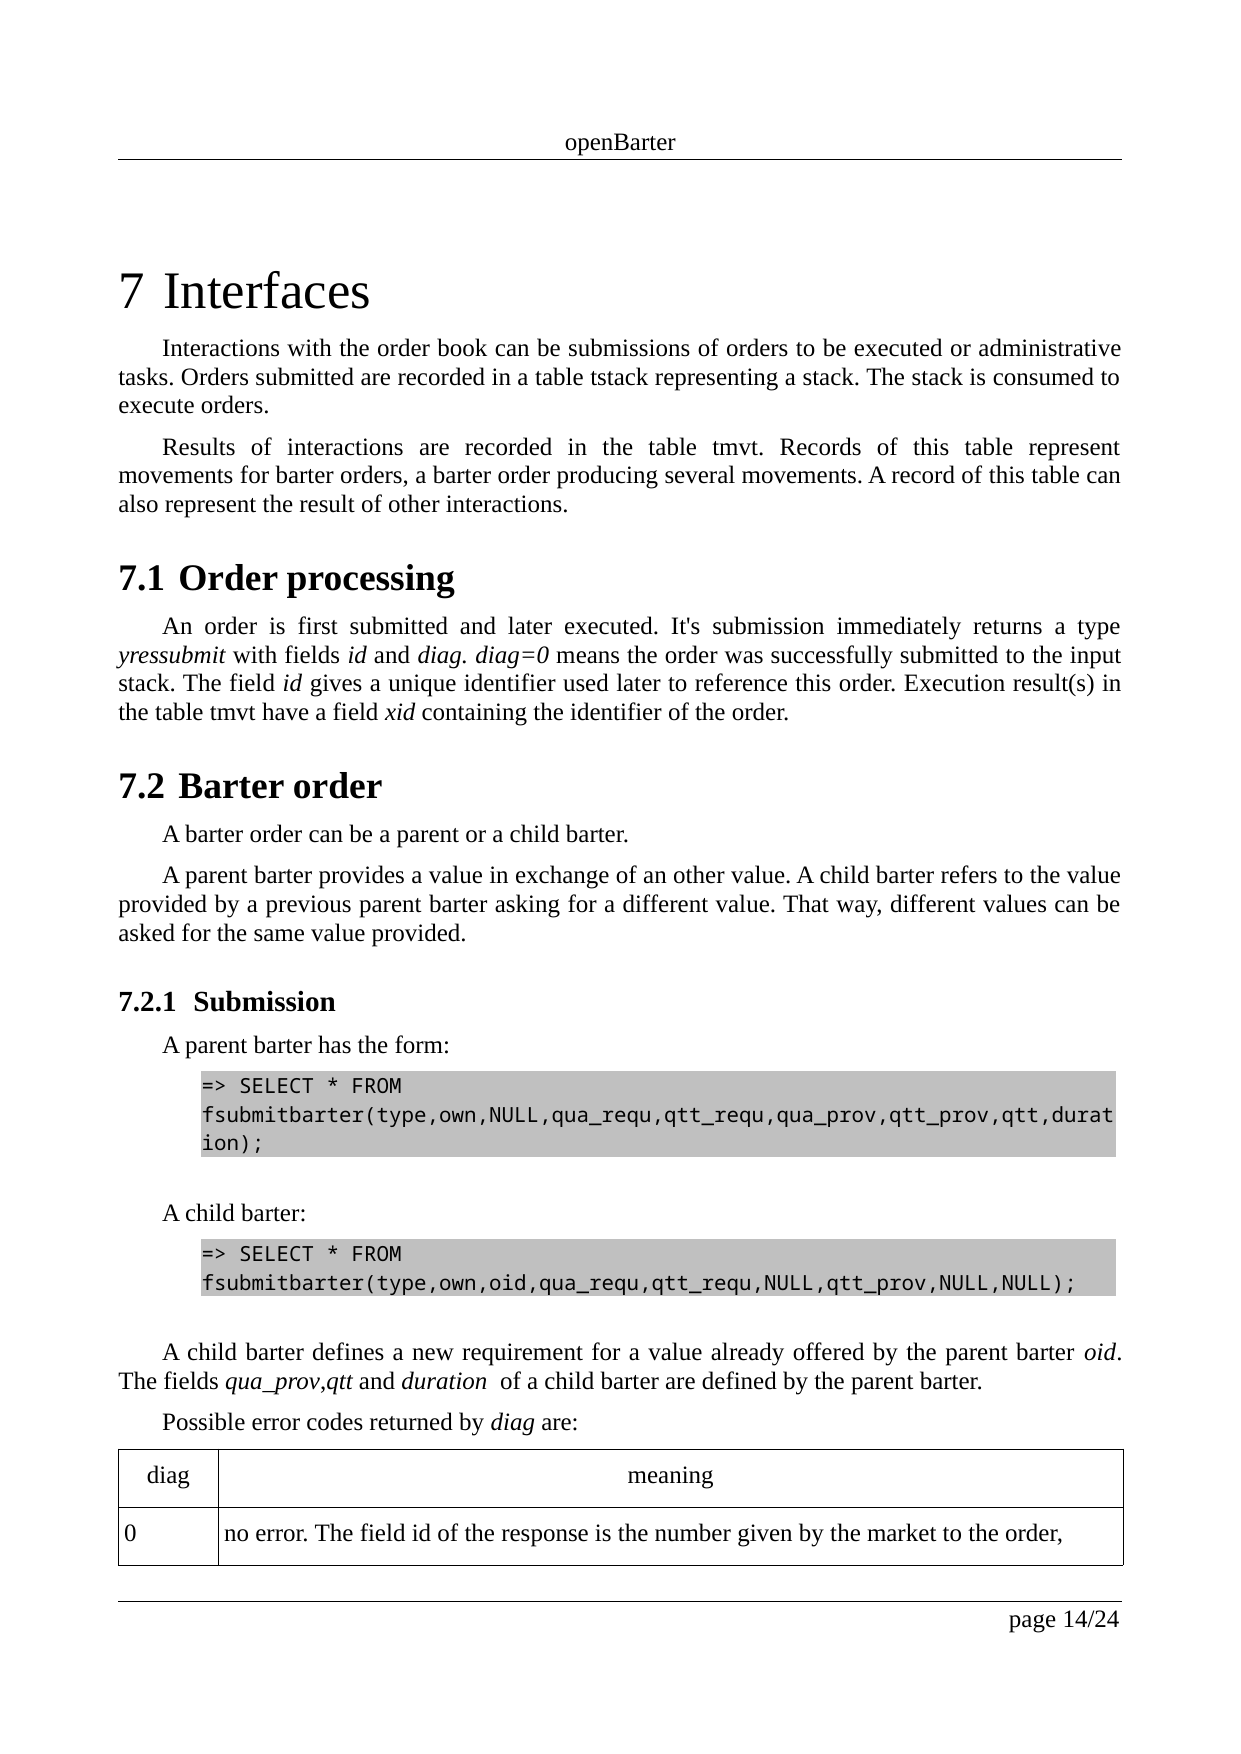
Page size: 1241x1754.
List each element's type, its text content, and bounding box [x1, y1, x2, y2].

text Possible error codes returned by diag are: [118, 1407, 1122, 1436]
text Interactions with the order book can be submissions of orders to be executed or administrative tasks. Orders submitted are recorded in a table tstack representing a stack. The stack is consumed to execute orders. [118, 333, 1122, 419]
table_cell 0 [119, 1508, 218, 1564]
text Results of interactions are recorded in the table tmvt. Records of this table represent movements for barter orders, a barter order producing several movements. A record of this table can also represent the result of other interactions. [118, 432, 1122, 518]
text A child barter defines a new requirement for a value already offered by the parent barter oid. The fields qua_prov,qtt and duration of a child barter are defined by the parent barter. [118, 1337, 1122, 1395]
table_header meaning [219, 1450, 1123, 1507]
subtitle Submission [118, 984, 1122, 1018]
subtitle Barter order [118, 763, 1122, 807]
text An order is first submitted and later executed. It's submission immediately returns a type yressubmit with fields id and diag. diag=0 means the order was successfully submitted to the input stack. The field id gives a unique identifier used later to reference this order. Execution result(s) in the table tmvt have a field xid containing the identifier of the order. [118, 611, 1122, 726]
text A barter order can be a parent or a child barter. [118, 819, 1122, 848]
subtitle Interfaces [118, 260, 1122, 320]
text A parent barter has the form: [118, 1030, 1122, 1059]
table_cell no error. The field id of the response is the number given by the market to the order, [219, 1508, 1123, 1564]
text A child barter: [118, 1198, 1122, 1227]
text A parent barter provides a value in exchange of an other value. A child barter refers to the value provided by a previous parent barter asking for a different value. That way, different values can be asked for the same value provided. [118, 860, 1122, 947]
text => SELECT * FROM fsubmitbarter(type,own,oid,qua_requ,qtt_requ,NULL,qtt_prov,NULL,NULL); [201, 1239, 1116, 1296]
subtitle Order processing [118, 555, 1122, 598]
table_header diag [119, 1450, 218, 1507]
text => SELECT * FROM fsubmitbarter(type,own,NULL,qua_requ,qtt_requ,qua_prov,qtt_prov,qtt,duration); [201, 1071, 1116, 1157]
